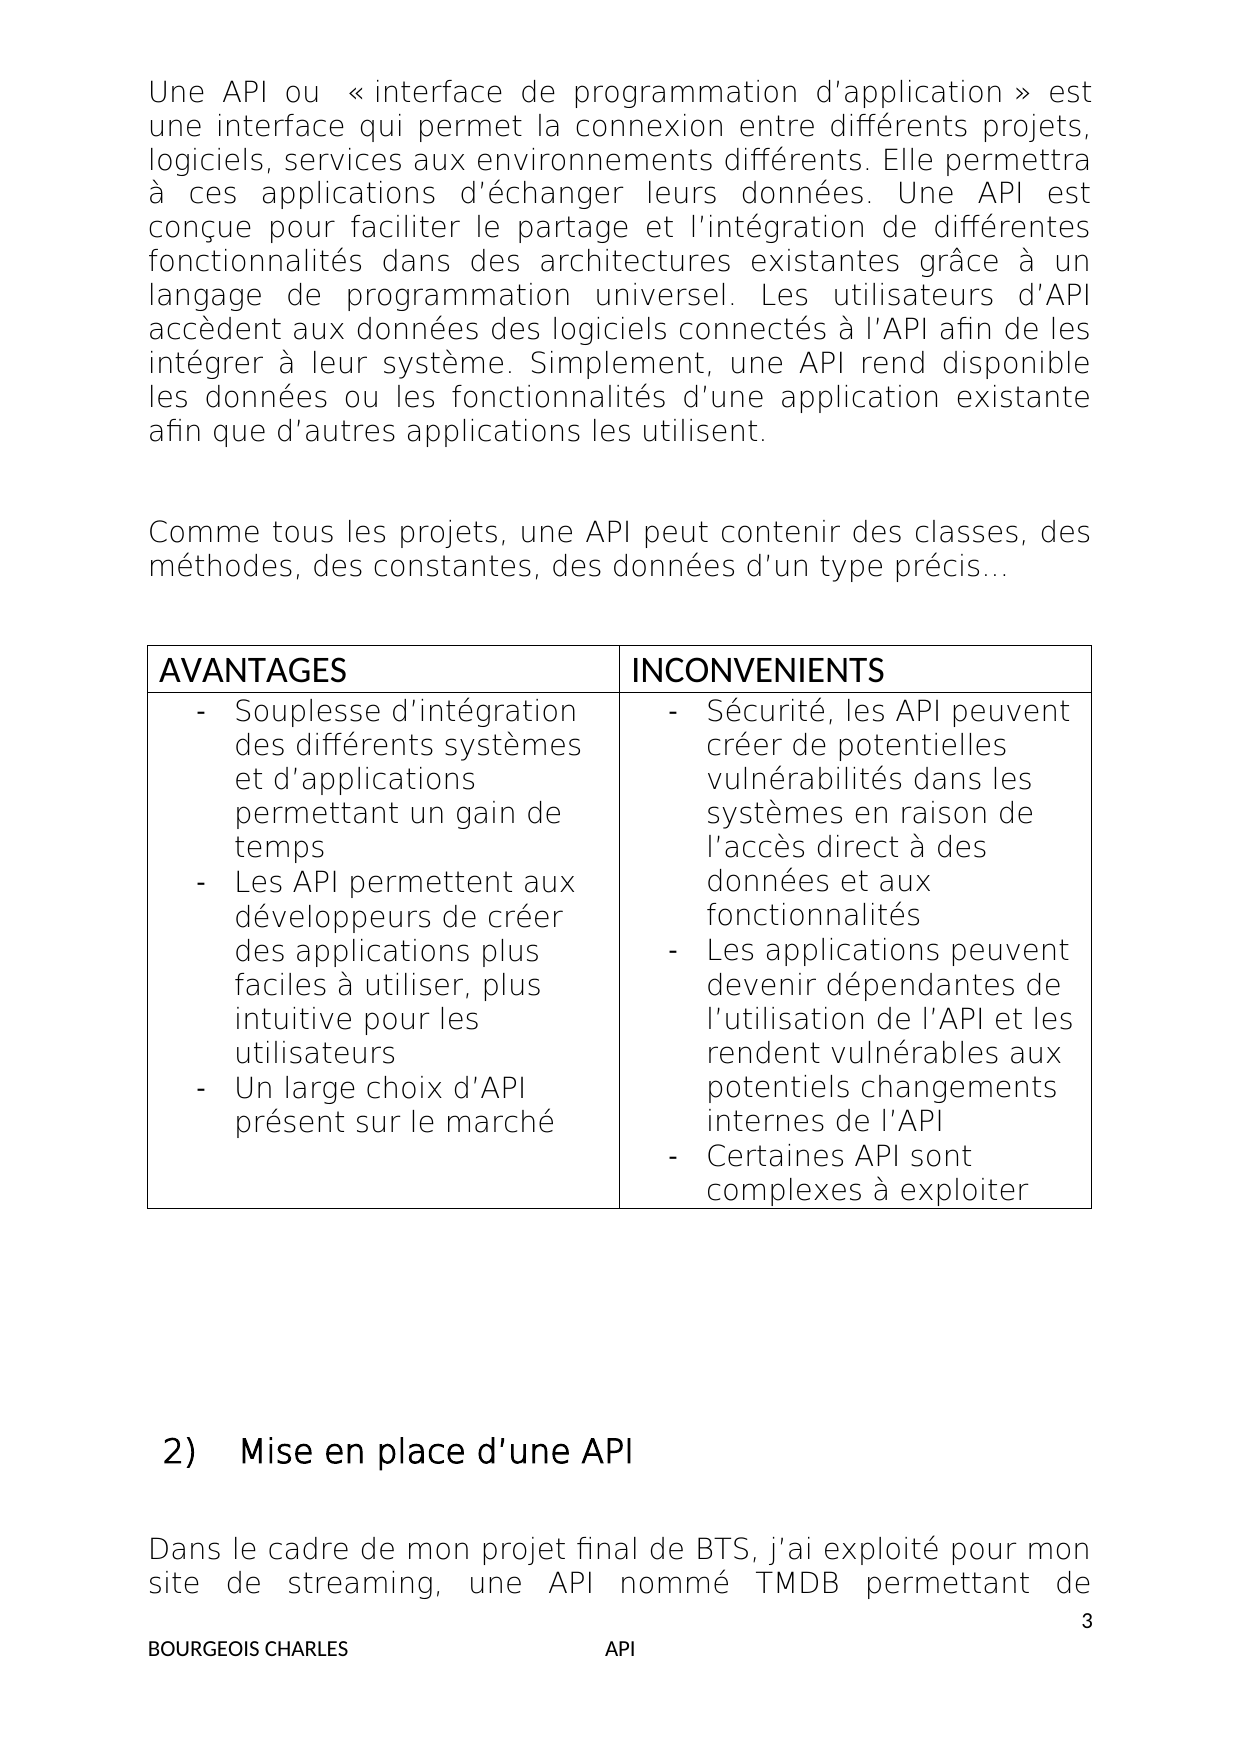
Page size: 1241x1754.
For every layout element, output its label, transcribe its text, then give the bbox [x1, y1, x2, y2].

text Dans le cadre de mon projet final de BTS, j’ai exploité pour mon site de streaming, une API nommé TMDB permettant de [148, 1532, 1092, 1600]
table_cell Sécurité, les API peuvent créer de potentielles vulnérabilités dans les systèmes en raison de l’accès direct à des données et aux fonctionnalités Les applications peuvent devenir dépendantes de l’utilisation de l’API et les rendent vulnérables aux potentiels changements internes de l’API Certaines API sont complexes à exploiter [620, 693, 1091, 1207]
text Comme tous les projets, une API peut contenir des classes, des méthodes, des constantes, des données d’un type précis... [148, 516, 1092, 584]
table_header INCONVENIENTS [620, 646, 1091, 692]
list Mise en place d’une API [162, 1432, 1092, 1471]
table_header AVANTAGES [148, 646, 619, 692]
table_cell Souplesse d’intégration des différents systèmes et d’applications permettant un gain de temps Les API permettent aux développeurs de créer des applications plus faciles à utiliser, plus intuitive pour les utilisateurs Un large choix d’API présent sur le marché [148, 693, 619, 1207]
text Une API ou « interface de programmation d’application » est une interface qui permet la connexion entre différents projets, logiciels, services aux environnements différents. Elle permettra à ces applications d’échanger leurs données. Une API est conçue pour faciliter le partage et l’intégration de différentes fonctionnalités dans des architectures existantes grâce à un langage de programmation universel. Les utilisateurs d’API accèdent aux données des logiciels connectés à l’API afin de les intégrer à leur système. Simplement, une API rend disponible les données ou les fonctionnalités d’une application existante afin que d’autres applications les utilisent. [148, 75, 1092, 448]
